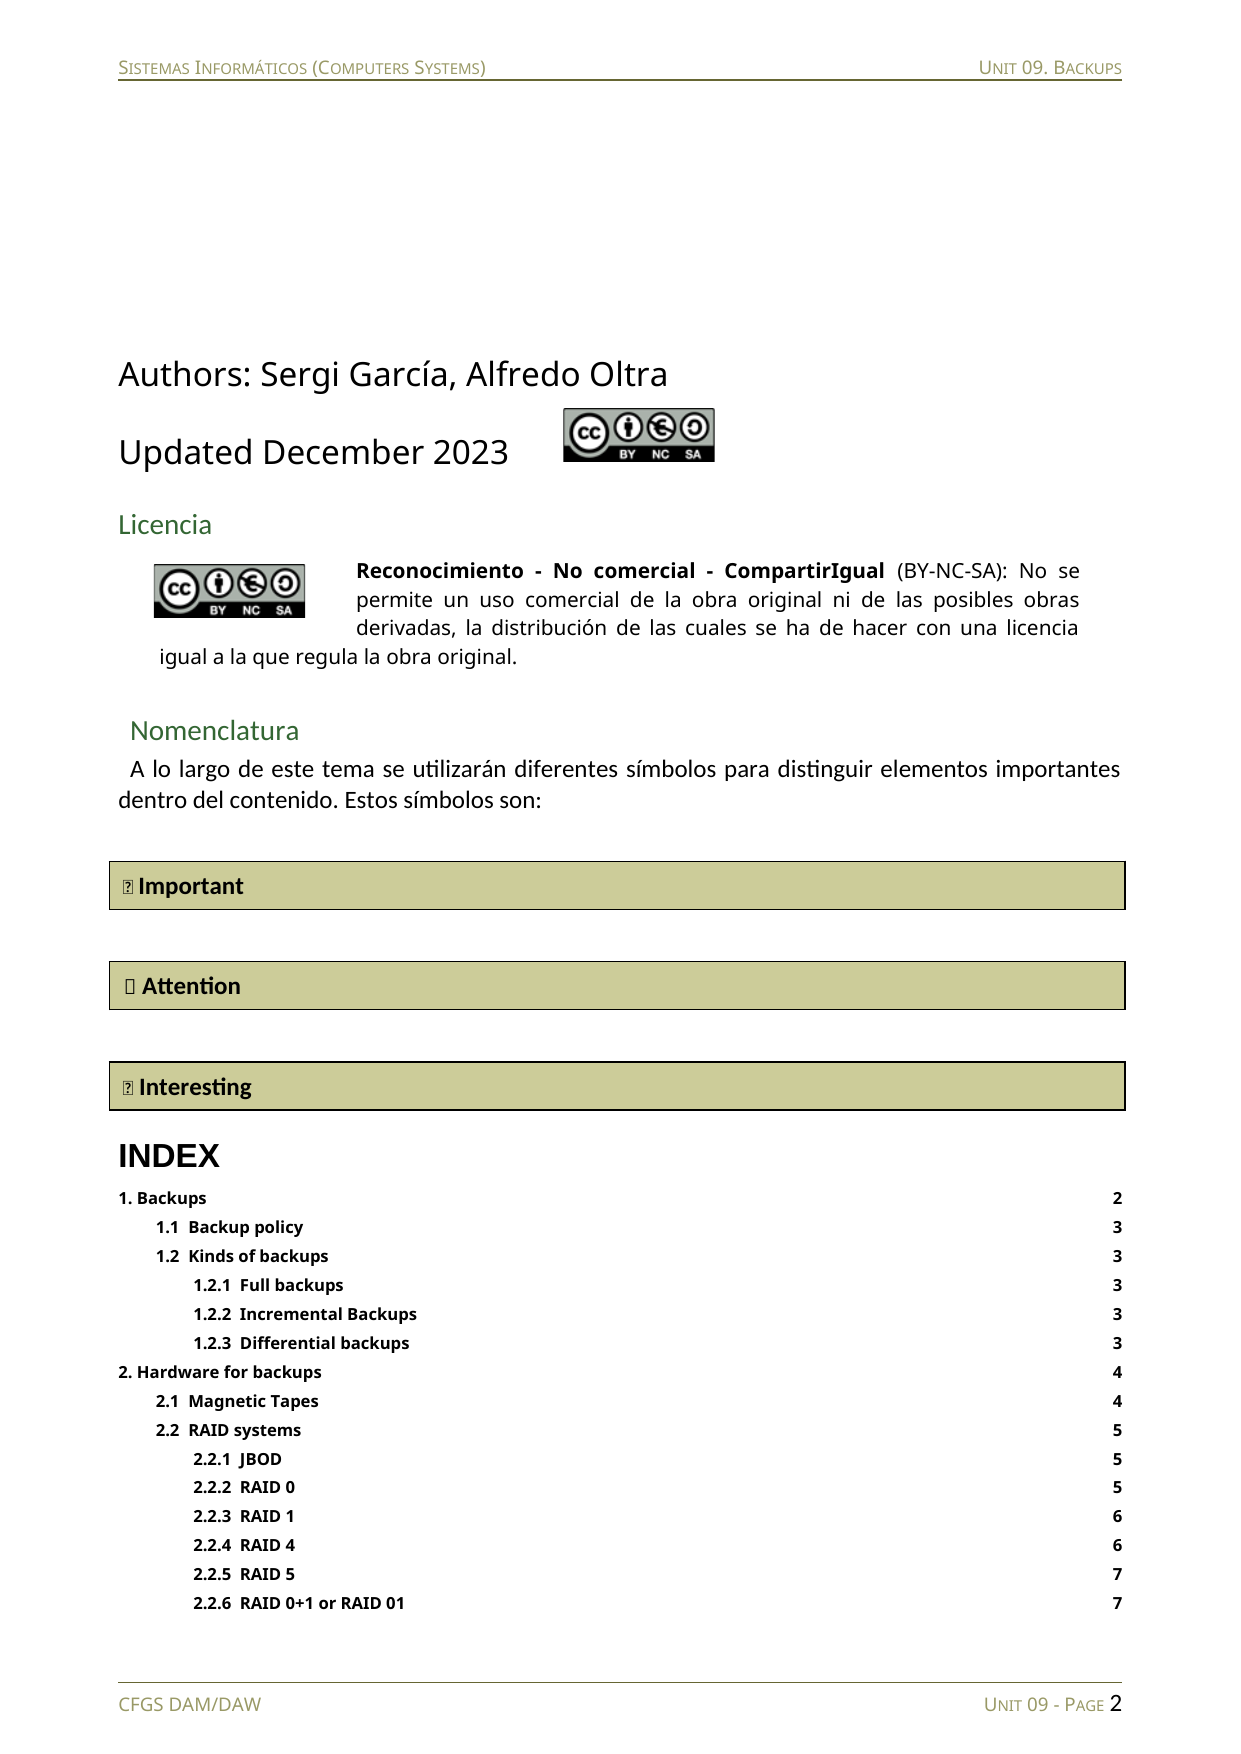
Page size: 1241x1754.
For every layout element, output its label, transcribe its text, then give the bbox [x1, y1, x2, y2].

text 2.2.4 RAID 4 6 [193, 1534, 1122, 1557]
picture [153, 564, 306, 618]
text 📖 Important [110, 862, 1124, 909]
picture [563, 408, 715, 462]
text 1.2.2 Incremental Backups 3 [193, 1302, 1122, 1325]
text 1.2.3 Differential backups 3 [193, 1331, 1122, 1354]
text 2.2.6 RAID 0+1 or RAID 01 7 [193, 1592, 1122, 1615]
text A lo largo de este tema se utilizarán diferentes símbolos para distinguir elementos importantes dentro del contenido. Estos símbolos son: [118, 754, 1122, 815]
text 2.2.3 RAID 1 6 [193, 1505, 1122, 1528]
text 1. Backups 2 [118, 1187, 1122, 1209]
text 2.2.5 RAID 5 7 [193, 1563, 1122, 1586]
text 2.1 Magnetic Tapes 4 [156, 1389, 1122, 1412]
text 2.2.2 RAID 0 5 [193, 1476, 1122, 1499]
text 1.2.1 Full backups 3 [193, 1273, 1122, 1296]
text 1.2 Kinds of backups 3 [156, 1244, 1122, 1267]
text 💬 Interesting [110, 1063, 1124, 1109]
text 2. Hardware for backups 4 [118, 1360, 1122, 1383]
text 2.2 RAID systems 5 [156, 1418, 1122, 1441]
text Authors: Sergi García, Alfredo Oltra [118, 351, 1122, 396]
text 1.1 Backup policy 3 [156, 1216, 1122, 1238]
text Nomenclatura [118, 712, 1122, 747]
text Updated December 2023 [118, 428, 1122, 474]
text INDEX [118, 1136, 1122, 1174]
text 2.2.1 JBOD 5 [193, 1447, 1122, 1470]
text Licencia [118, 506, 1122, 542]
text ❕ Attention [110, 962, 1124, 1009]
text Reconocimiento - No comercial - CompartirIgual (BY-NC-SA): No se permite un uso comercial de la obra original ni de las posibles obras derivadas, la distribución de las cuales se ha de hacer con una licencia igual a la que regula la obra original. [159, 556, 1080, 670]
